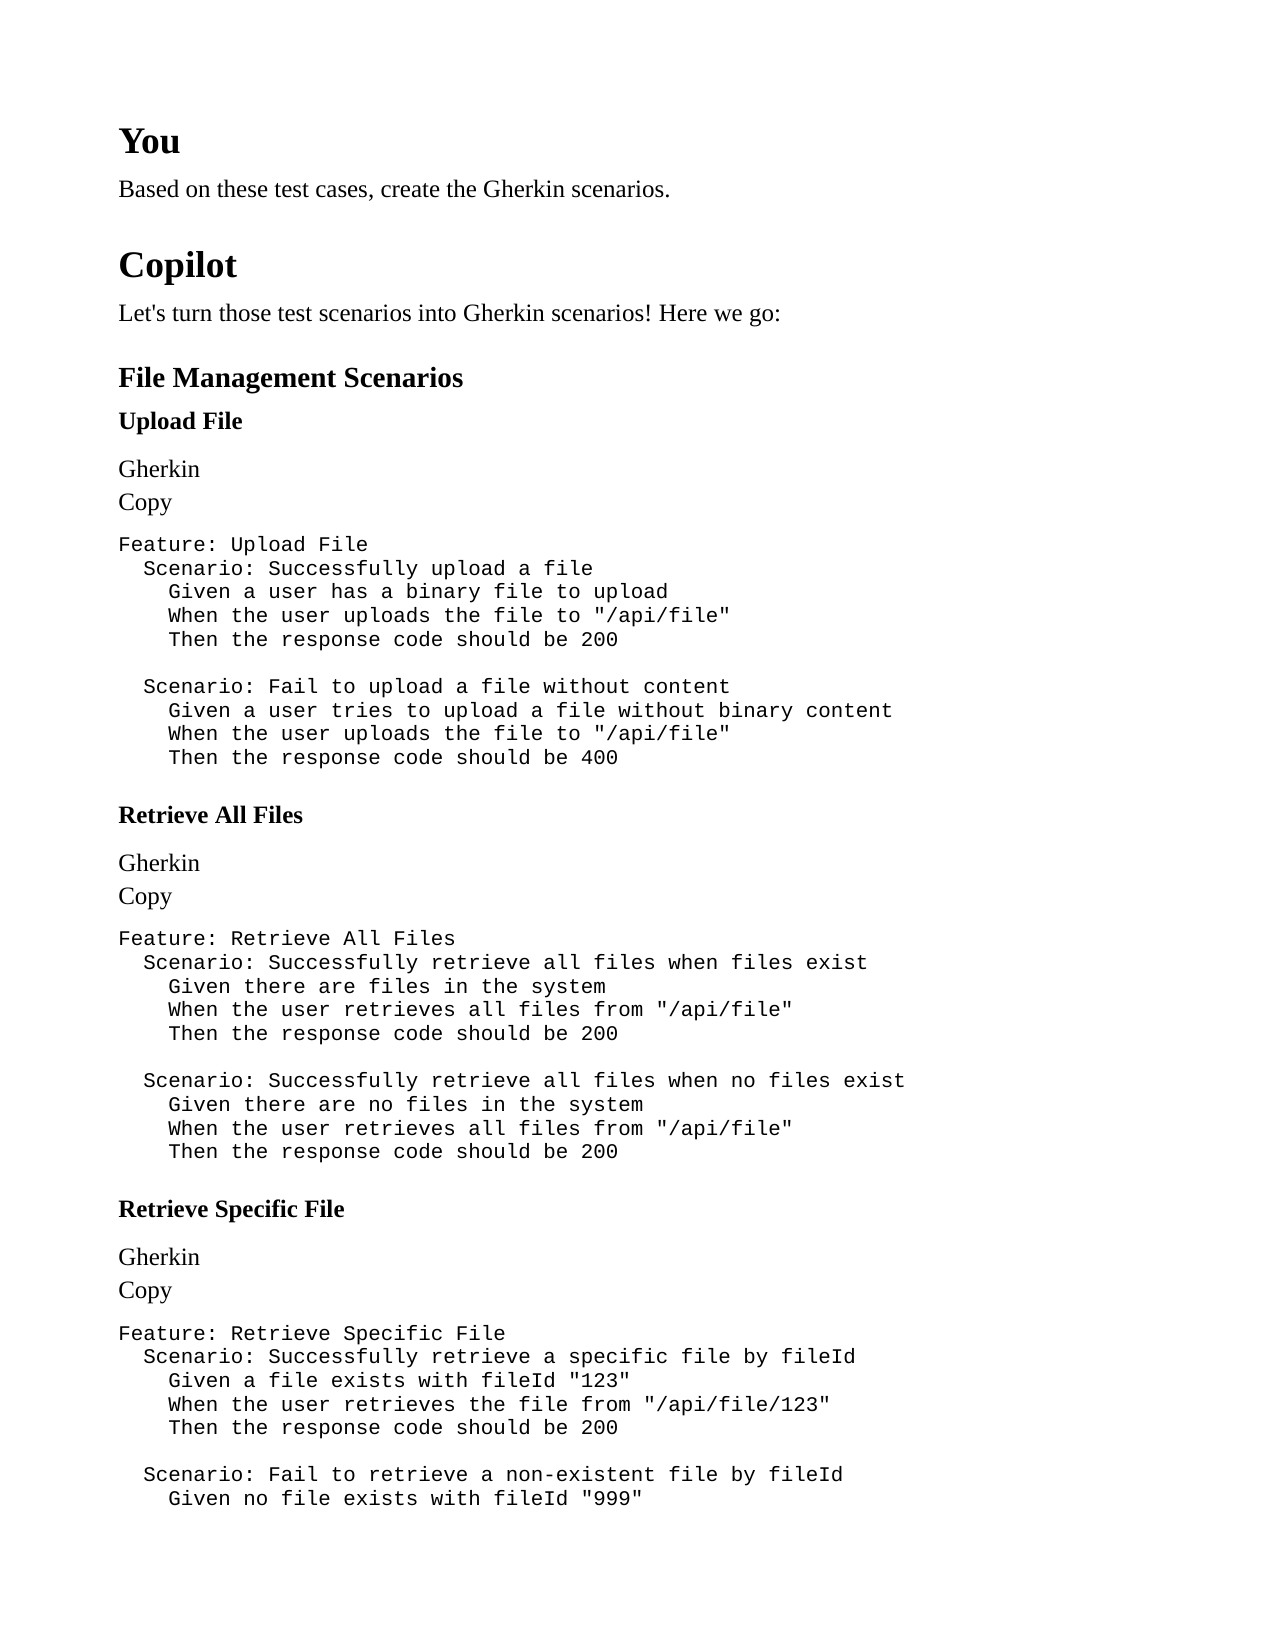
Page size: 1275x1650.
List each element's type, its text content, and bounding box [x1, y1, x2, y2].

text Let's turn those test scenarios into Gherkin scenarios! Here we go: [118, 298, 1157, 327]
text Given no file exists with fileId "999" [118, 1488, 1157, 1512]
text Gherkin [118, 1242, 1157, 1271]
text Copy [118, 1275, 1157, 1304]
text Then the response code should be 200 [118, 1141, 1157, 1165]
text Copy [118, 487, 1157, 515]
text Gherkin [118, 848, 1157, 877]
text Based on these test cases, create the Gherkin scenarios. [118, 174, 1157, 202]
subtitle You [118, 118, 1157, 161]
text Then the response code should be 200 [118, 1417, 1157, 1441]
text Scenario: Fail to upload a file without content [118, 676, 1157, 700]
text Retrieve Specific File [118, 1194, 1157, 1223]
text When the user uploads the file to "/api/file" [118, 605, 1157, 629]
text When the user retrieves all files from "/api/file" [118, 999, 1157, 1023]
text Scenario: Successfully upload a file [118, 558, 1157, 582]
text Scenario: Successfully retrieve all files when no files exist [118, 1070, 1157, 1094]
text Feature: Retrieve All Files [118, 928, 1157, 952]
text Gherkin [118, 454, 1157, 482]
text Given there are no files in the system [118, 1094, 1157, 1118]
subtitle Copilot [118, 242, 1157, 285]
text Feature: Upload File [118, 534, 1157, 558]
text Retrieve All Files [118, 800, 1157, 829]
text Scenario: Successfully retrieve a specific file by fileId [118, 1346, 1157, 1370]
text Then the response code should be 400 [118, 747, 1157, 771]
text Given a user tries to upload a file without binary content [118, 700, 1157, 723]
text Copy [118, 881, 1157, 909]
text Then the response code should be 200 [118, 629, 1157, 652]
text Given a file exists with fileId "123" [118, 1370, 1157, 1393]
text Upload File [118, 406, 1157, 435]
text When the user uploads the file to "/api/file" [118, 723, 1157, 747]
text When the user retrieves the file from "/api/file/123" [118, 1393, 1157, 1417]
text Given there are files in the system [118, 976, 1157, 999]
subtitle File Management Scenarios [118, 360, 1157, 393]
text Then the response code should be 200 [118, 1023, 1157, 1047]
text When the user retrieves all files from "/api/file" [118, 1118, 1157, 1141]
text Feature: Retrieve Specific File [118, 1323, 1157, 1346]
text Scenario: Fail to retrieve a non-existent file by fileId [118, 1464, 1157, 1488]
text Given a user has a binary file to upload [118, 582, 1157, 605]
text Scenario: Successfully retrieve all files when files exist [118, 952, 1157, 976]
